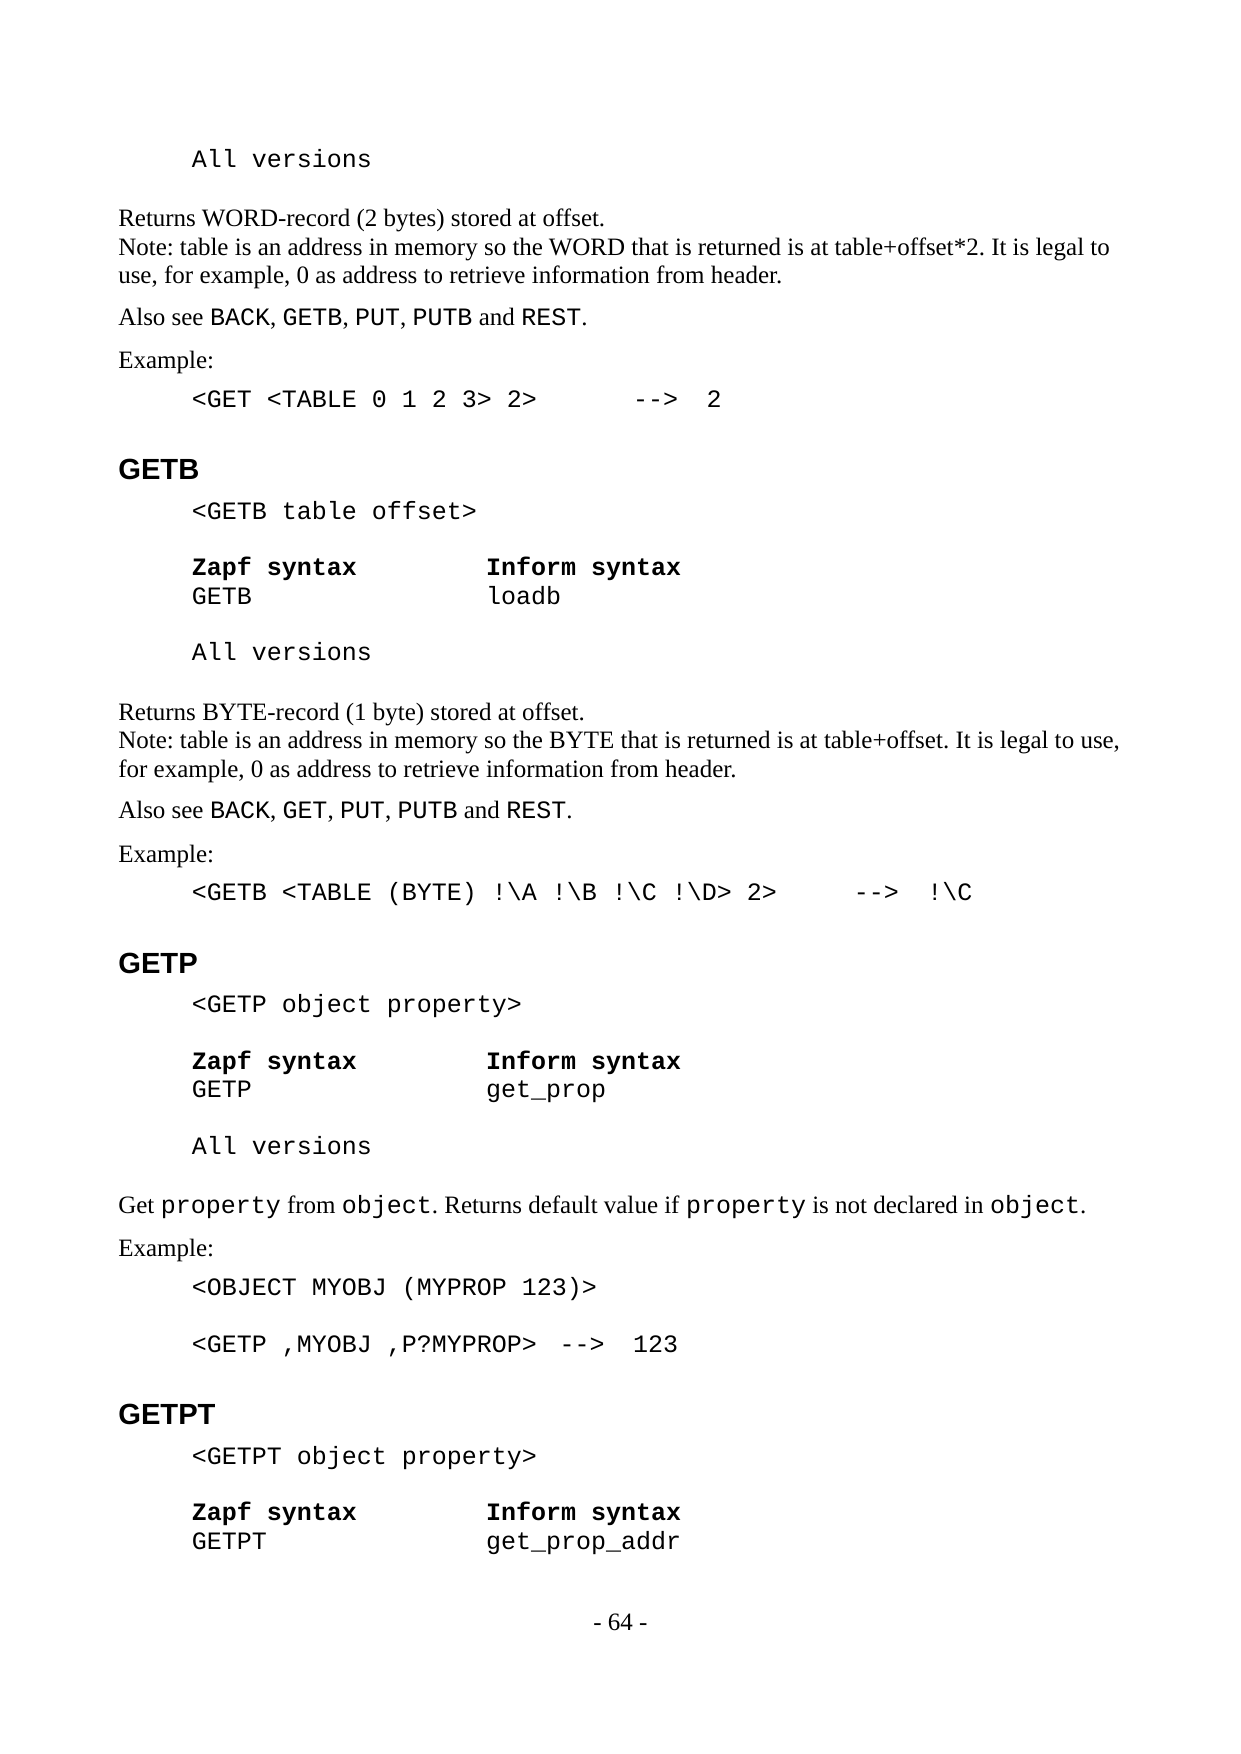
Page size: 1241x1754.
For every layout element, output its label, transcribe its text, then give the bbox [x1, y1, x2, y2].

text Example: [118, 839, 1122, 867]
text Also see BACK, GETB, PUT, PUTB and REST. [118, 302, 1122, 333]
text Zapf syntax Inform syntax [192, 555, 1122, 583]
text Get property from object. Returns default value if property is not declared in object. [118, 1190, 1122, 1221]
text Example: [118, 345, 1122, 374]
text <GETPT object property> [192, 1443, 1122, 1472]
text GETP get_prop [192, 1077, 1122, 1105]
text <GETB <TABLE (BYTE) !\A !\B !\C !\D> 2> --> !\C [192, 880, 1122, 908]
text All versions [192, 146, 1122, 175]
subtitle GETB [118, 452, 1122, 486]
text GETPT get_prop_addr [192, 1528, 1122, 1557]
text All versions [192, 640, 1122, 668]
text <GETP object property> [192, 992, 1122, 1020]
text Returns BYTE-record (1 byte) stored at offset. Note: table is an address in memory so the BYTE that is returned is at table+offset. It is legal to use, for example, 0 as address to retrieve information from header. [118, 697, 1122, 783]
text Example: [118, 1233, 1122, 1262]
text Returns WORD-record (2 bytes) stored at offset. Note: table is an address in memory so the WORD that is returned is at table+offset*2. It is legal to use, for example, 0 as address to retrieve information from header. [118, 203, 1122, 289]
text Also see BACK, GET, PUT, PUTB and REST. [118, 795, 1122, 826]
text All versions [192, 1133, 1122, 1162]
text <OBJECT MYOBJ (MYPROP 123)> <GETP ,MYOBJ ,P?MYPROP> --> 123 [118, 1275, 1122, 1360]
subtitle GETPT [118, 1397, 1122, 1431]
text GETB loadb [192, 583, 1122, 612]
text Zapf syntax Inform syntax [192, 1500, 1122, 1528]
text <GET <TABLE 0 1 2 3> 2> --> 2 [118, 386, 1122, 415]
text <GETB table offset> [192, 498, 1122, 527]
text Zapf syntax Inform syntax [192, 1048, 1122, 1077]
subtitle GETP [118, 946, 1122, 979]
